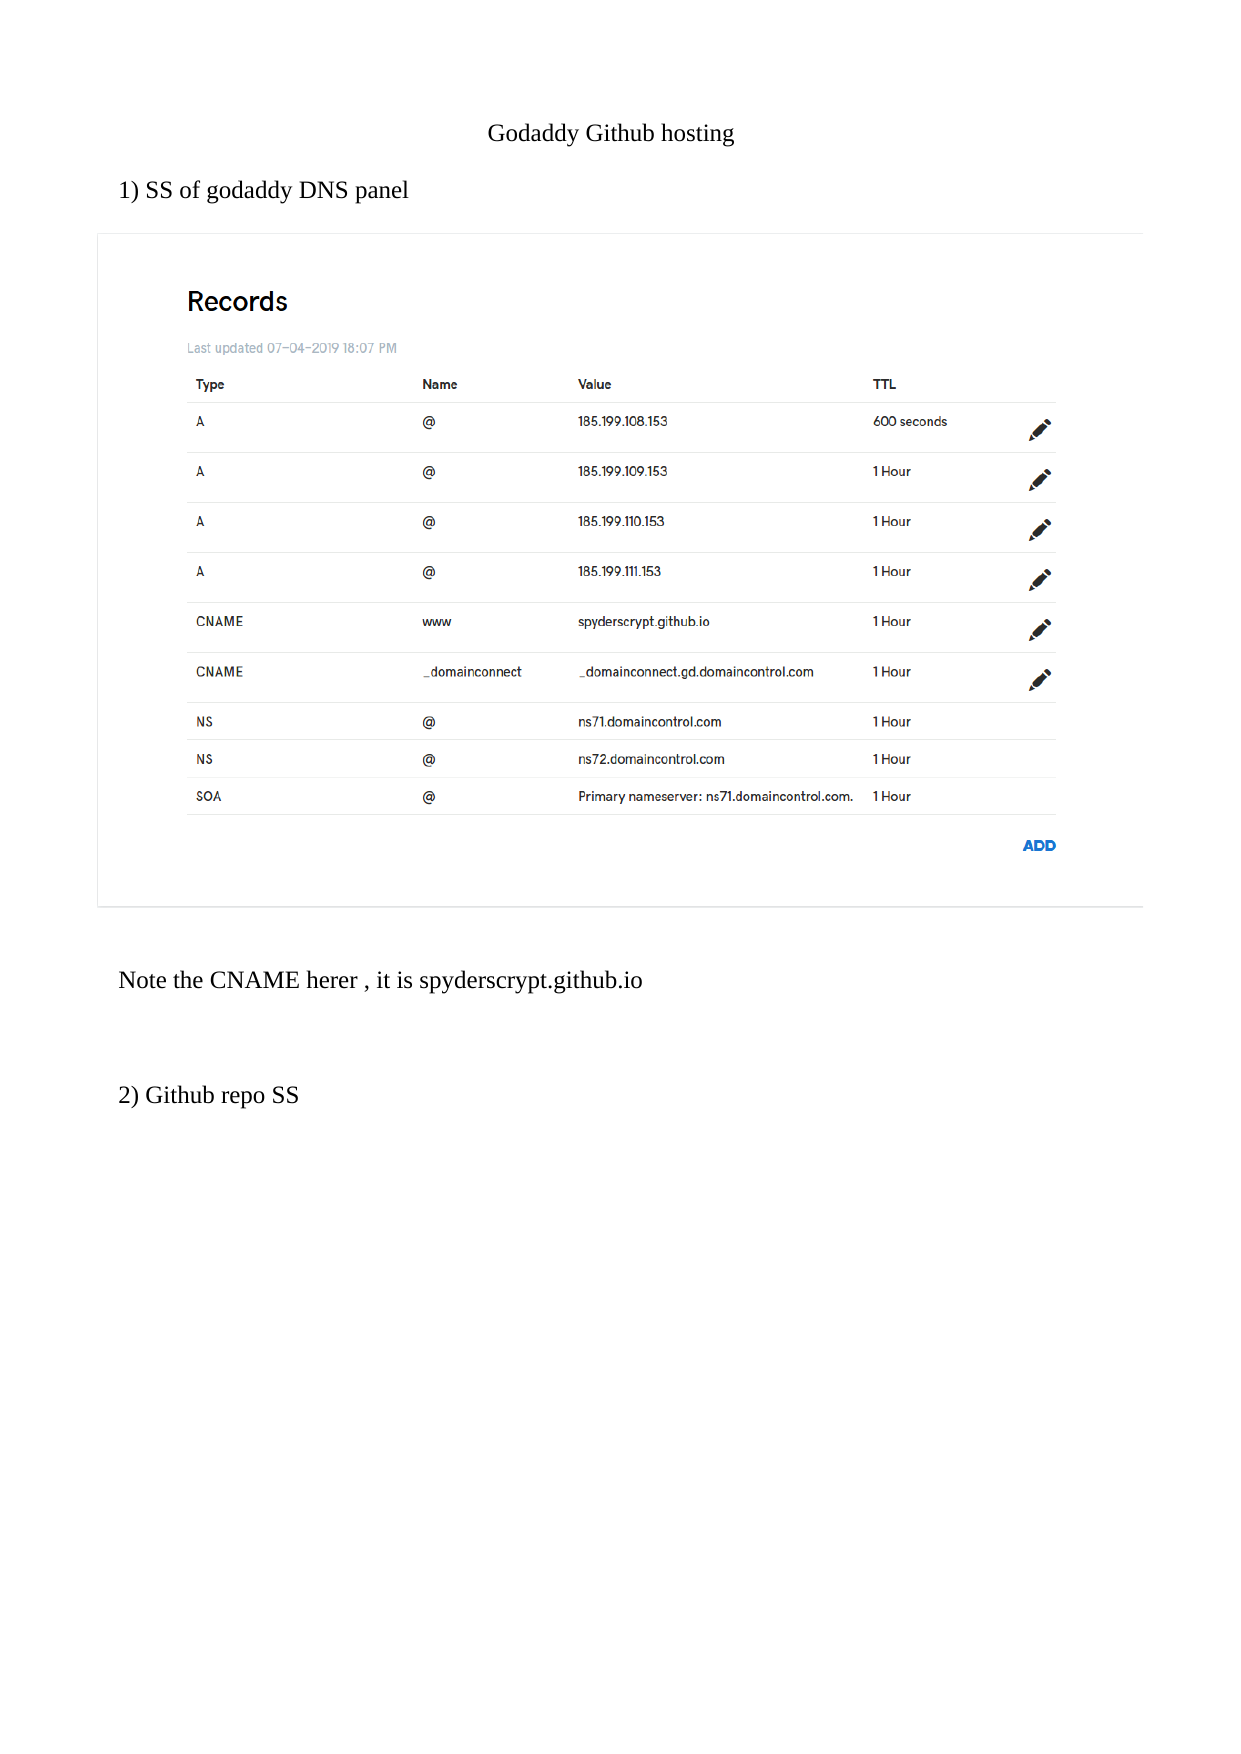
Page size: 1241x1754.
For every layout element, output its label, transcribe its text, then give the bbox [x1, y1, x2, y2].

picture [97, 233, 1144, 908]
text Godaddy Github hosting [118, 118, 1122, 147]
text Note the CNAME herer , it is spyderscrypt.github.io [118, 966, 1122, 994]
text 1) SS of godaddy DNS panel [118, 176, 1122, 204]
text 2) Github repo SS [118, 1081, 1122, 1109]
